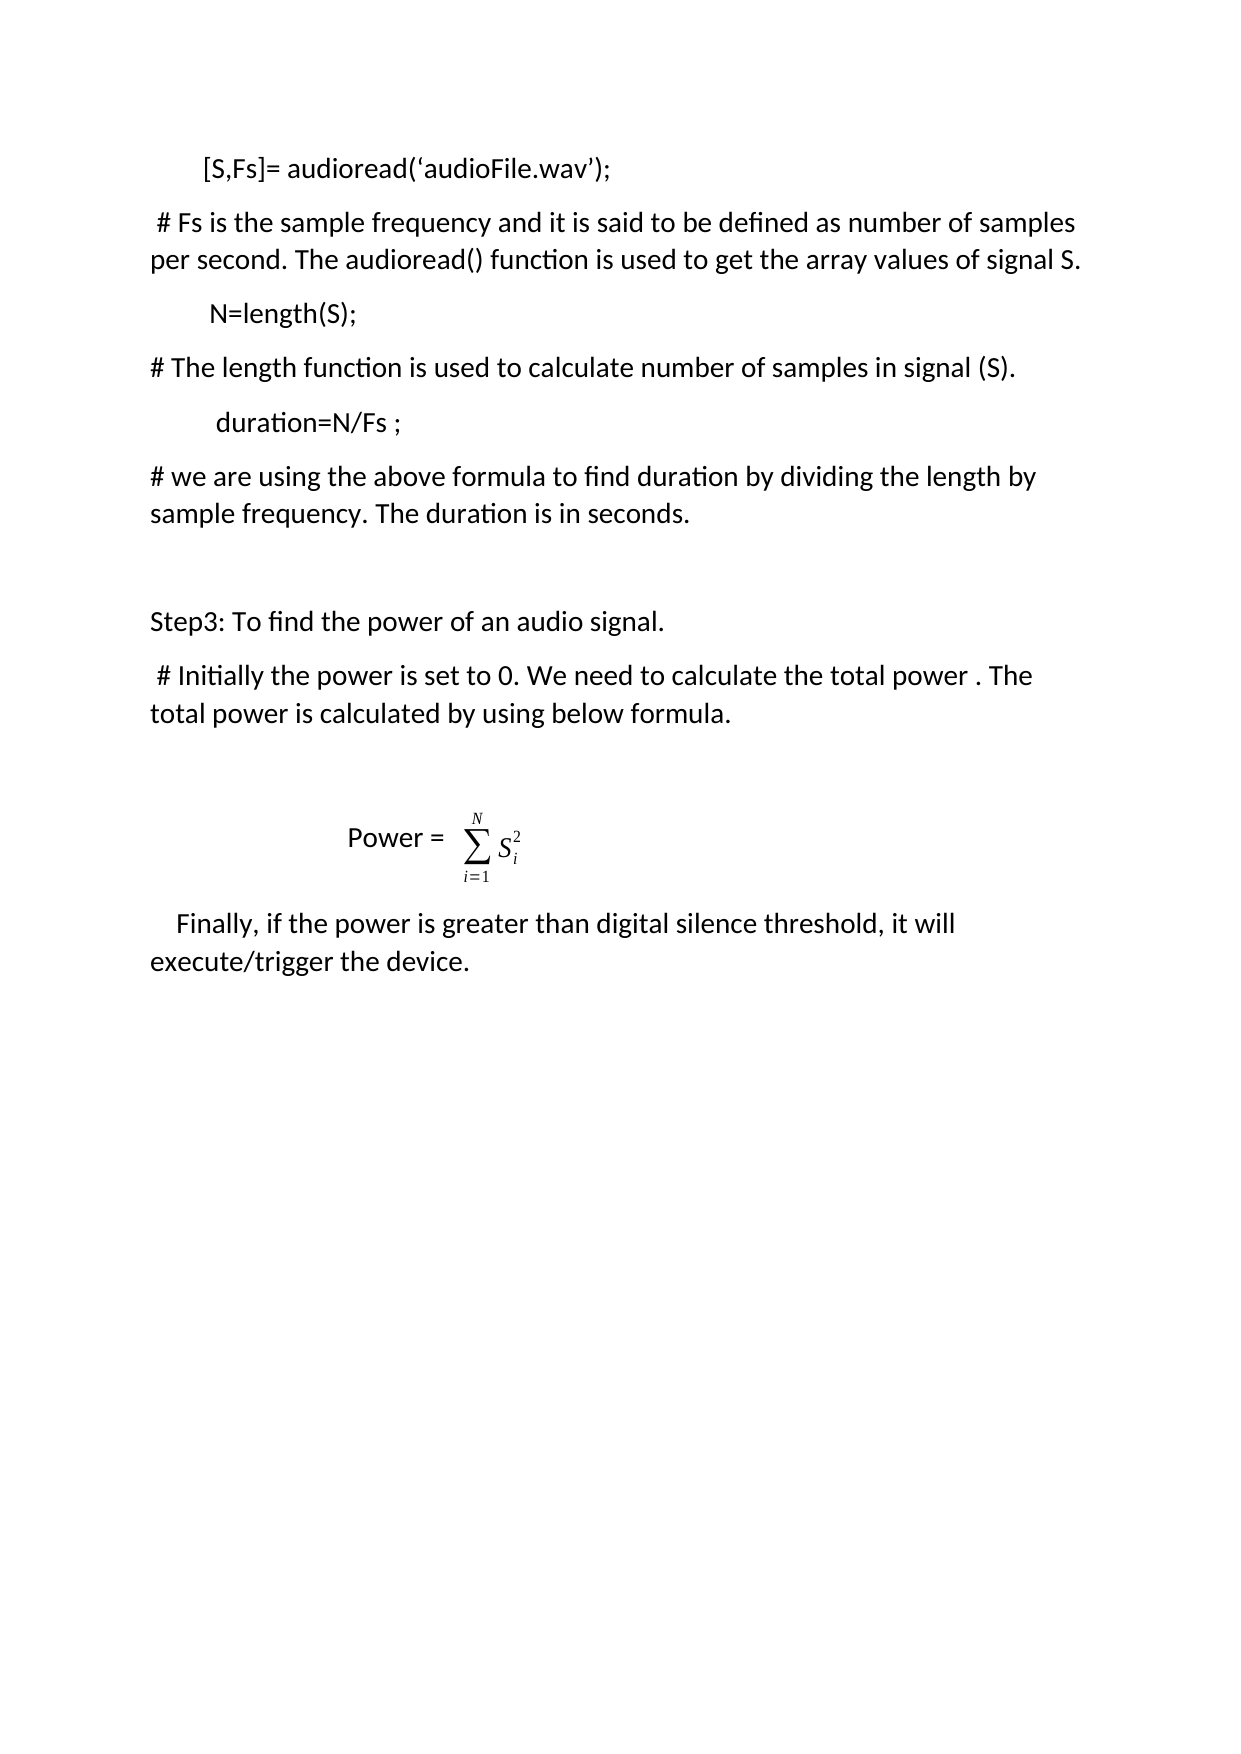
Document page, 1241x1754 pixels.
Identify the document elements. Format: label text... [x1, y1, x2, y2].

text # The length function is used to calculate number of samples in signal (S). [150, 349, 1090, 385]
text Step3: To find the power of an audio signal. [150, 603, 1090, 639]
text # Fs is the sample frequency and it is said to be defined as number of samples per second. The audioread() function is used to get the array values of signal S. [150, 204, 1090, 277]
text [S,Fs]= audioread(‘audioFile.wav’); [150, 150, 1090, 186]
text duration=N/Fs ; [150, 404, 1090, 439]
text # we are using the above formula to find duration by dividing the length by sample frequency. The duration is in seconds. [150, 458, 1090, 531]
text N=length(S); [150, 296, 1090, 331]
text Finally, if the power is greater than digital silence threshold, it will execute/trigger the device. [150, 905, 1090, 978]
text Power = [150, 803, 1090, 886]
text # Initially the power is set to 0. We need to calculate the total power . The total power is calculated by using below formula. [150, 657, 1090, 730]
